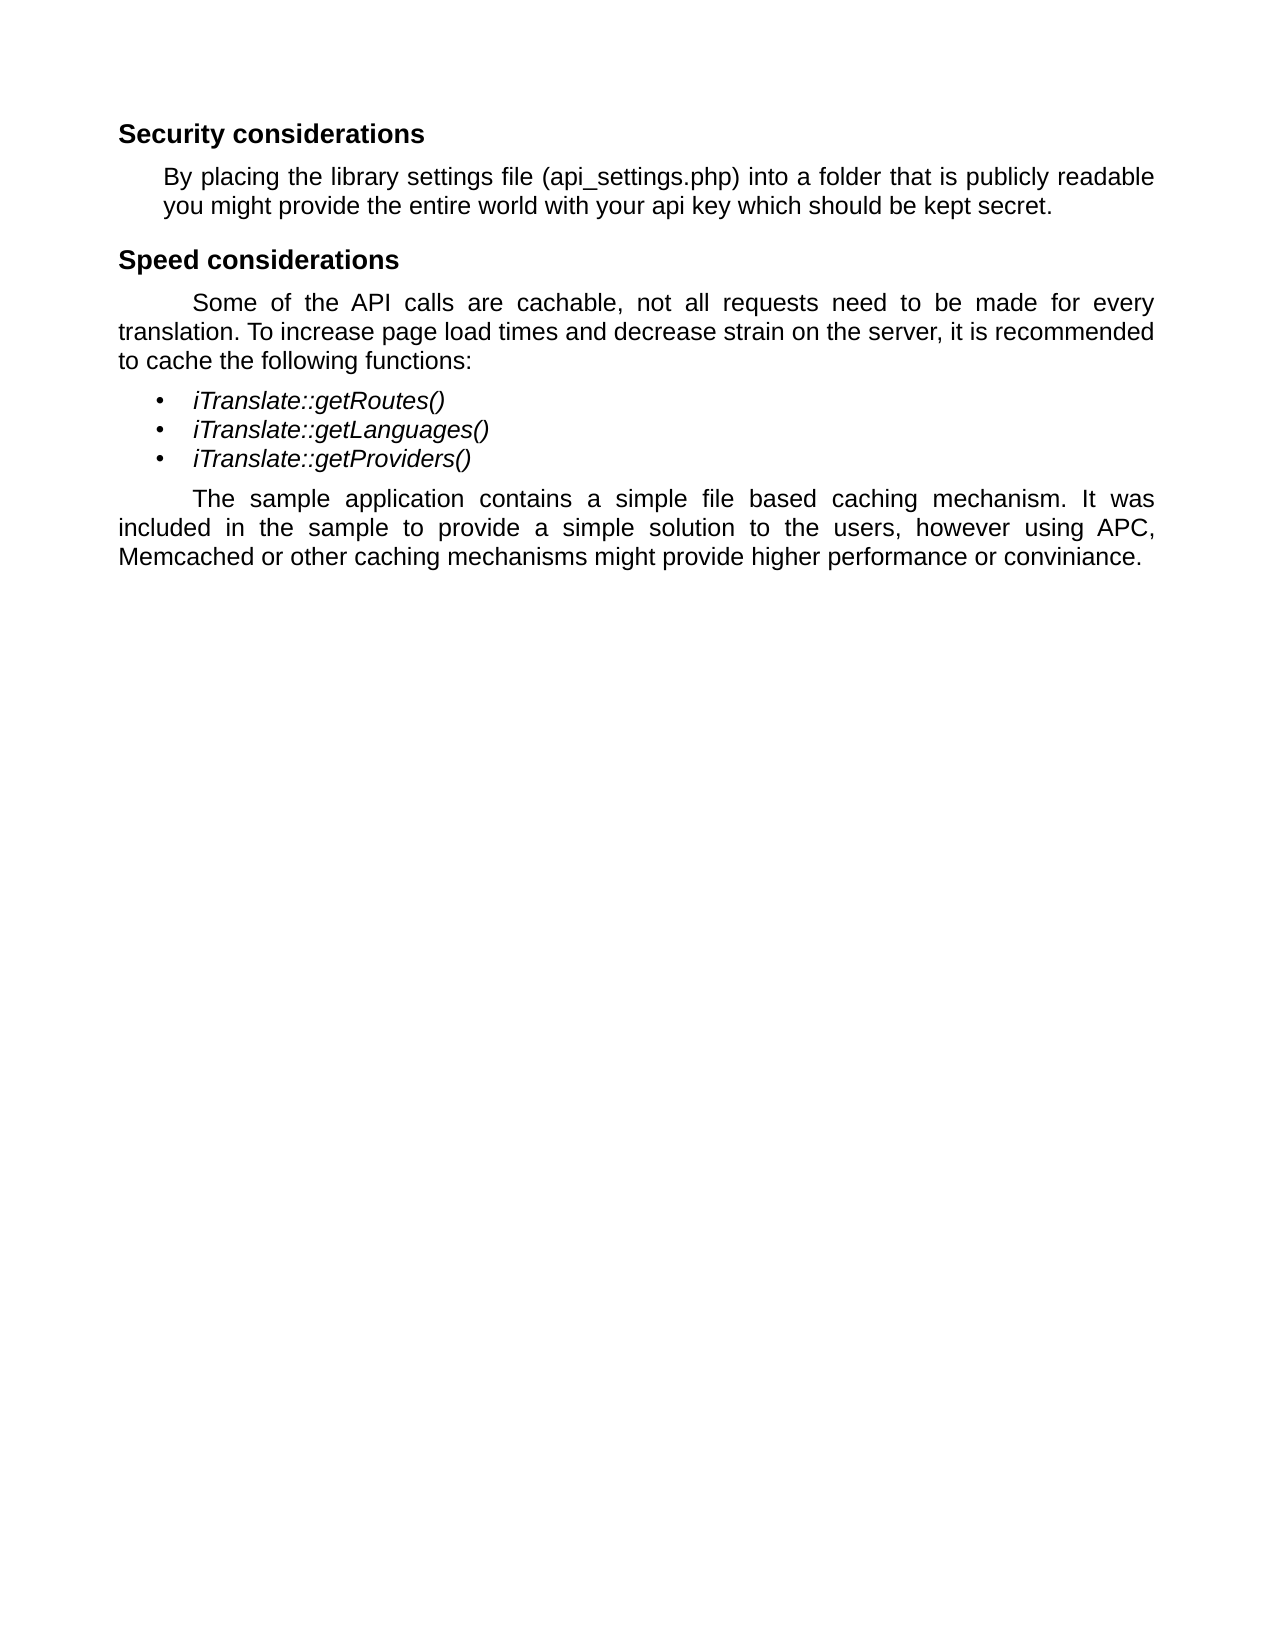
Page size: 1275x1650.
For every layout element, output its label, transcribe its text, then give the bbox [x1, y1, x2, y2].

text Some of the API calls are cachable, not all requests need to be made for every translation. To increase page load times and decrease strain on the server, it is recommended to cache the following functions: [118, 288, 1157, 374]
list iTranslate::getRoutes() [156, 386, 1157, 415]
subtitle By placing the library settings file (api_settings.php) into a folder that is publicly readable you might provide the entire world with your api key which should be kept secret. [118, 162, 1157, 219]
text The sample application contains a simple file based caching mechanism. It was included in the sample to provide a simple solution to the users, however using APC, Memcached or other caching mechanisms might provide higher performance or conviniance. [118, 484, 1157, 571]
subtitle Speed considerations [118, 244, 1157, 276]
list iTranslate::getLanguages() [156, 415, 1157, 444]
subtitle Security considerations [118, 118, 1157, 149]
list iTranslate::getProviders() [156, 444, 1157, 473]
